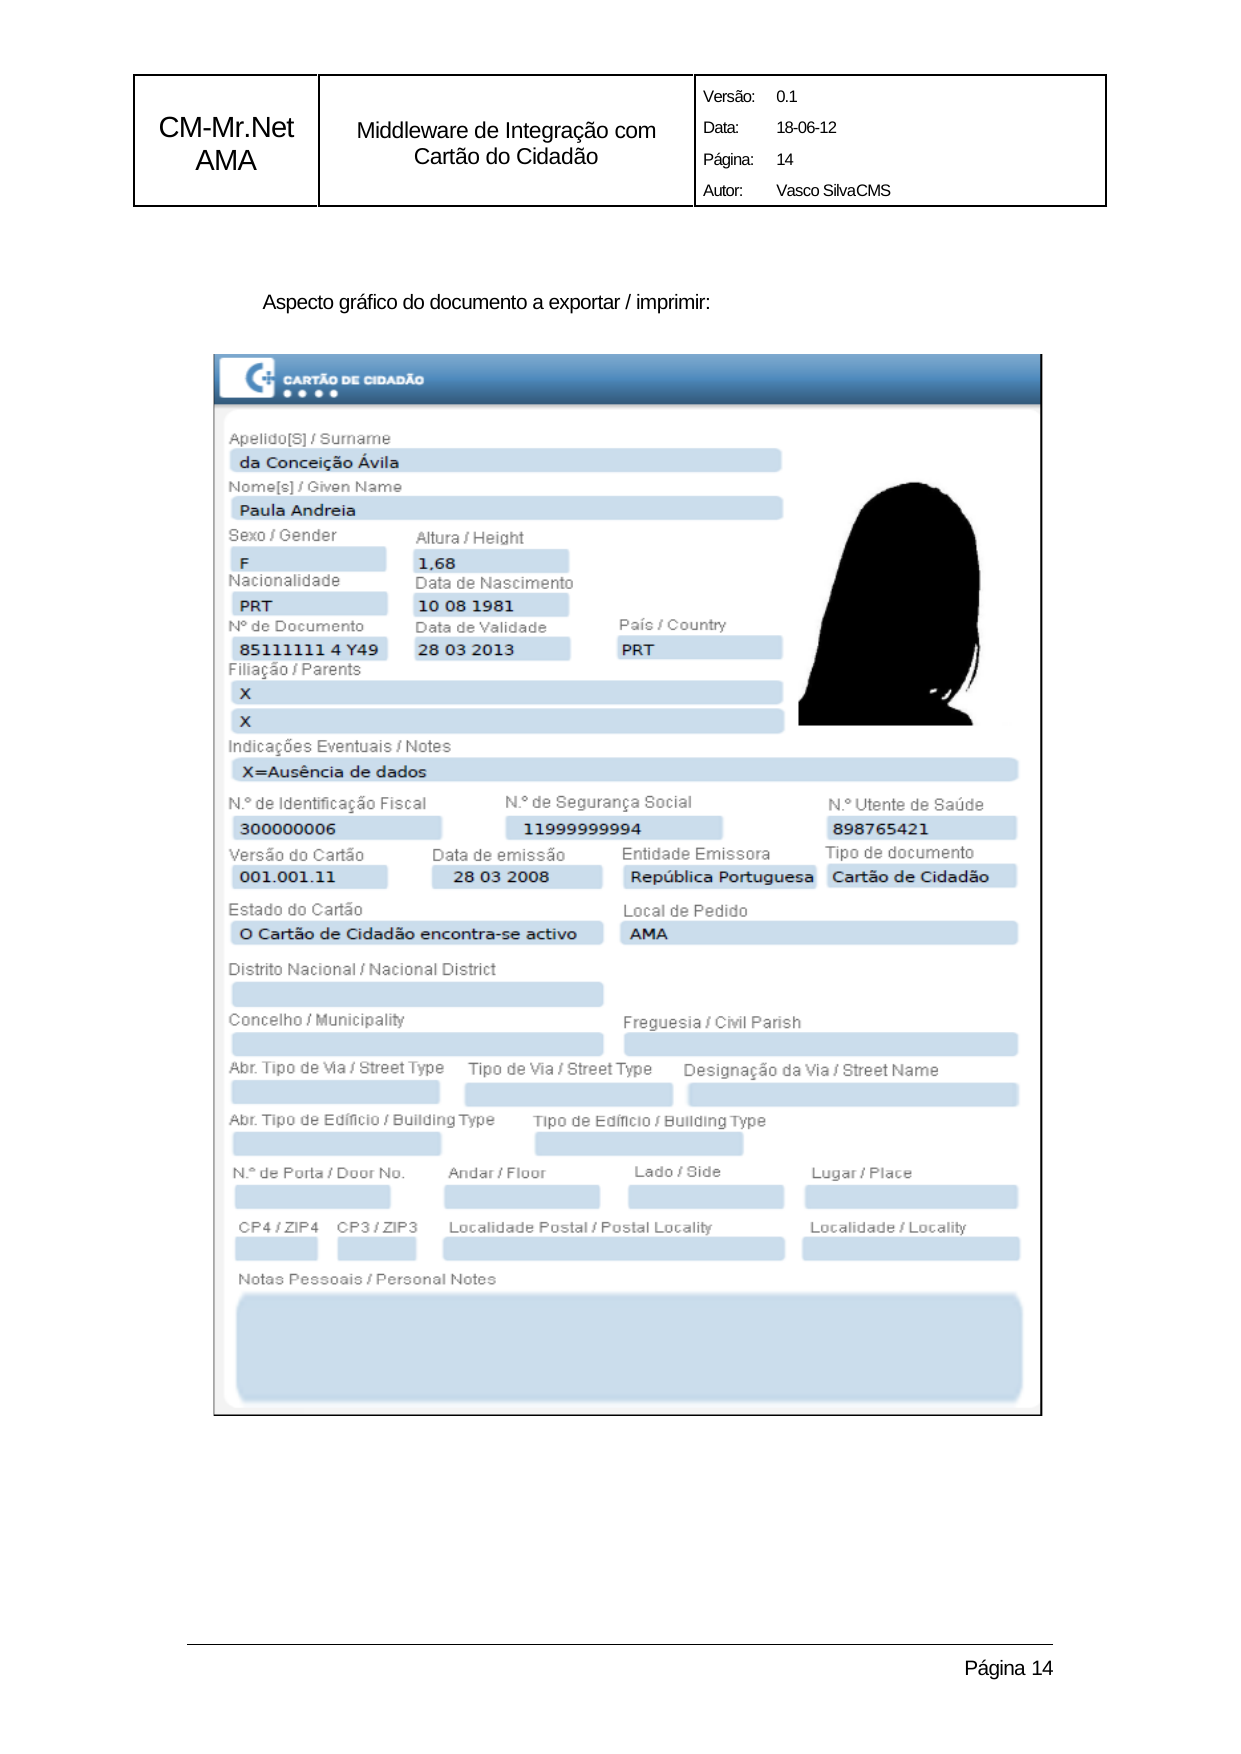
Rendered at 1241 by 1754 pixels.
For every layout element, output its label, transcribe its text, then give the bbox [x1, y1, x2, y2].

picture [213, 354, 1043, 1416]
list Aspecto gráfico do documento a exportar / imprimir: [225, 291, 1053, 314]
